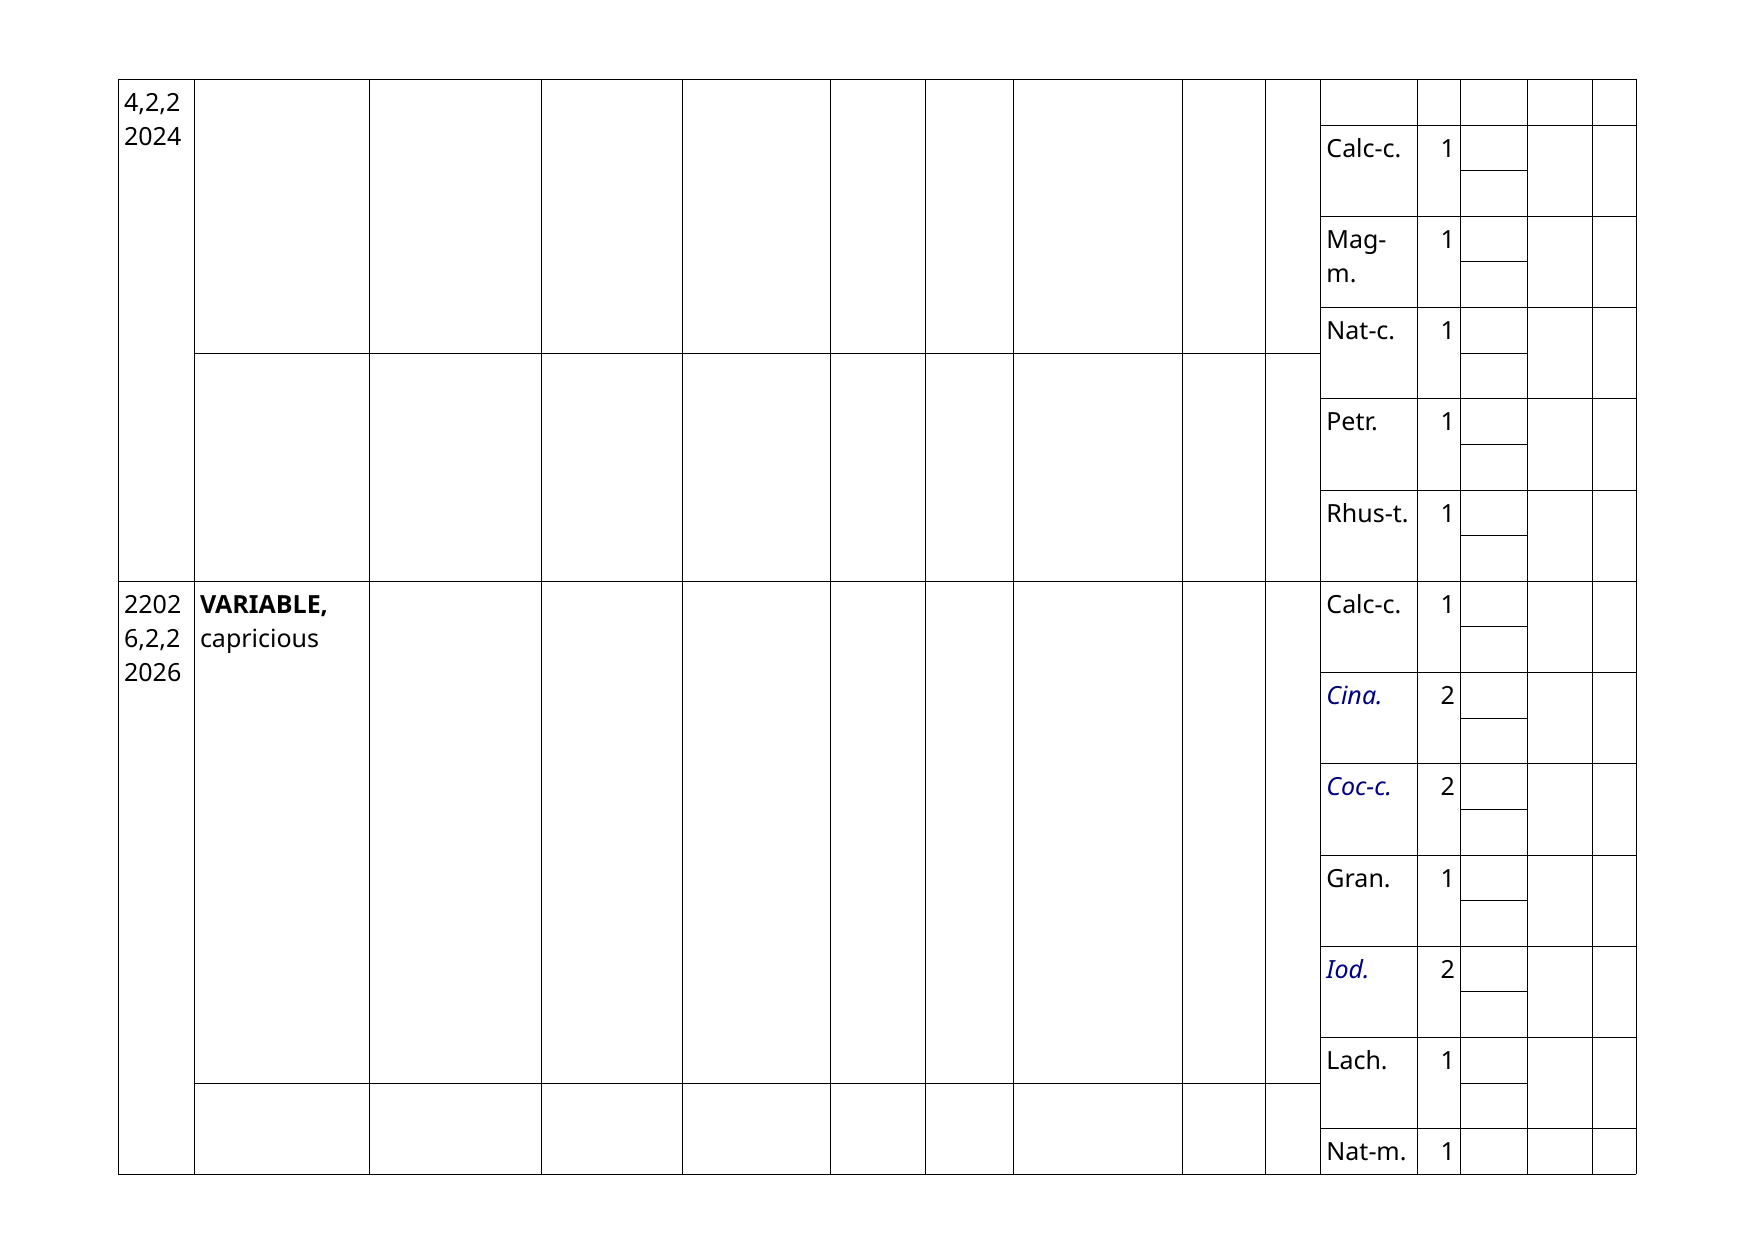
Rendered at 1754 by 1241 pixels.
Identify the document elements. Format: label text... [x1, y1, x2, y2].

table_cell [1528, 856, 1592, 946]
table_cell [1528, 582, 1592, 672]
table_cell [1593, 947, 1636, 1037]
table_cell [831, 1084, 925, 1174]
table_cell [1461, 536, 1527, 581]
table_cell [1593, 308, 1636, 398]
table_cell 1 [1418, 217, 1460, 307]
table_cell [1461, 126, 1527, 170]
table_cell [1593, 1038, 1636, 1128]
table_cell [1461, 308, 1527, 353]
table_cell [683, 582, 830, 1083]
table_cell [1461, 992, 1527, 1037]
table_cell [195, 354, 369, 581]
table_cell [1461, 764, 1527, 809]
table_cell [1461, 810, 1527, 854]
table_cell [1266, 582, 1320, 1083]
table_cell [1593, 491, 1636, 581]
table_cell 22026,2,22026 [119, 582, 194, 1174]
table_cell [1183, 1084, 1265, 1174]
table_cell [1593, 673, 1636, 763]
table_cell Gran. [1321, 856, 1417, 946]
table_cell [1461, 1084, 1527, 1128]
table_cell Petr. [1321, 399, 1417, 489]
table_cell [1528, 947, 1592, 1037]
table_cell [1014, 80, 1182, 353]
table_cell Coc-c. [1321, 764, 1417, 854]
table_cell 2 [1418, 764, 1460, 854]
table_cell 2 [1418, 947, 1460, 1037]
table_cell [1183, 582, 1265, 1083]
table_cell [1528, 126, 1592, 216]
table_cell [1014, 582, 1182, 1083]
table_cell Calc-c. [1321, 126, 1417, 216]
table_cell [1528, 308, 1592, 398]
table_cell Mag-m. [1321, 217, 1417, 307]
table_cell [1528, 673, 1592, 763]
table_cell 1 [1418, 126, 1460, 216]
table_cell [542, 1084, 682, 1174]
table_cell [1014, 354, 1182, 581]
table_cell variable, capricious [195, 582, 369, 1083]
table_cell [1528, 491, 1592, 581]
table_cell 4,2,22024 [119, 80, 194, 581]
table_cell [1593, 856, 1636, 946]
table_cell [1461, 80, 1527, 124]
table_cell Lach. [1321, 1038, 1417, 1128]
table_cell [1593, 399, 1636, 489]
table_cell [1461, 856, 1527, 900]
table_cell [683, 354, 830, 581]
table_cell 1 [1418, 1129, 1460, 1174]
table_cell [1528, 217, 1592, 307]
table_cell [831, 582, 925, 1083]
table_cell [370, 582, 541, 1083]
table_cell [1593, 582, 1636, 672]
table_cell [1461, 1129, 1527, 1174]
table_cell [1528, 764, 1592, 854]
table_cell [1461, 627, 1527, 672]
table_cell [1461, 582, 1527, 626]
table_cell [370, 80, 541, 353]
table_cell [195, 80, 369, 353]
table_cell [1461, 217, 1527, 261]
table_cell [926, 582, 1013, 1083]
table_cell [1528, 80, 1592, 124]
table_cell [1461, 354, 1527, 398]
table_cell [1266, 1084, 1320, 1174]
table_cell [1183, 80, 1265, 353]
table_cell [831, 354, 925, 581]
table_cell 1 [1418, 399, 1460, 489]
table_cell Rhus-t. [1321, 491, 1417, 581]
table_cell [1593, 80, 1636, 124]
table_cell [683, 80, 830, 353]
table_cell Nat-m. [1321, 1129, 1417, 1174]
table_cell Nat-c. [1321, 308, 1417, 398]
table_cell [542, 582, 682, 1083]
table_cell [1461, 673, 1527, 718]
table_cell [1461, 171, 1527, 216]
table_cell [683, 1084, 830, 1174]
table_cell Calc-c. [1321, 582, 1417, 672]
table_cell [1461, 901, 1527, 946]
table_cell [1321, 80, 1417, 124]
table_cell 1 [1418, 856, 1460, 946]
table_cell 1 [1418, 1038, 1460, 1128]
table_cell [1528, 399, 1592, 489]
table_cell Iod. [1321, 947, 1417, 1037]
table_cell [1528, 1129, 1592, 1174]
table_cell [1593, 764, 1636, 854]
table_cell [1593, 126, 1636, 216]
table_cell 1 [1418, 491, 1460, 581]
table_cell [1461, 399, 1527, 444]
table_cell [1593, 1129, 1636, 1174]
table_cell [831, 80, 925, 353]
table_cell [1461, 1038, 1527, 1083]
table_cell 1 [1418, 308, 1460, 398]
table_cell [926, 80, 1013, 353]
table_cell Cina. [1321, 673, 1417, 763]
table_cell [926, 354, 1013, 581]
table_cell [1461, 445, 1527, 489]
table_cell [1528, 1038, 1592, 1128]
table_cell [1266, 80, 1320, 353]
table_cell [542, 354, 682, 581]
table_cell [370, 1084, 541, 1174]
table_cell [1014, 1084, 1182, 1174]
table_cell [1461, 947, 1527, 991]
table_cell 2 [1418, 673, 1460, 763]
table_cell [1461, 262, 1527, 307]
table_cell [1593, 217, 1636, 307]
table_cell [1461, 719, 1527, 763]
table_cell 1 [1418, 582, 1460, 672]
table_cell [926, 1084, 1013, 1174]
table_cell [542, 80, 682, 353]
table_cell [1183, 354, 1265, 581]
table_cell [1418, 80, 1460, 124]
table_cell [1461, 491, 1527, 535]
table_cell [370, 354, 541, 581]
table_cell [195, 1084, 369, 1174]
table_cell [1266, 354, 1320, 581]
